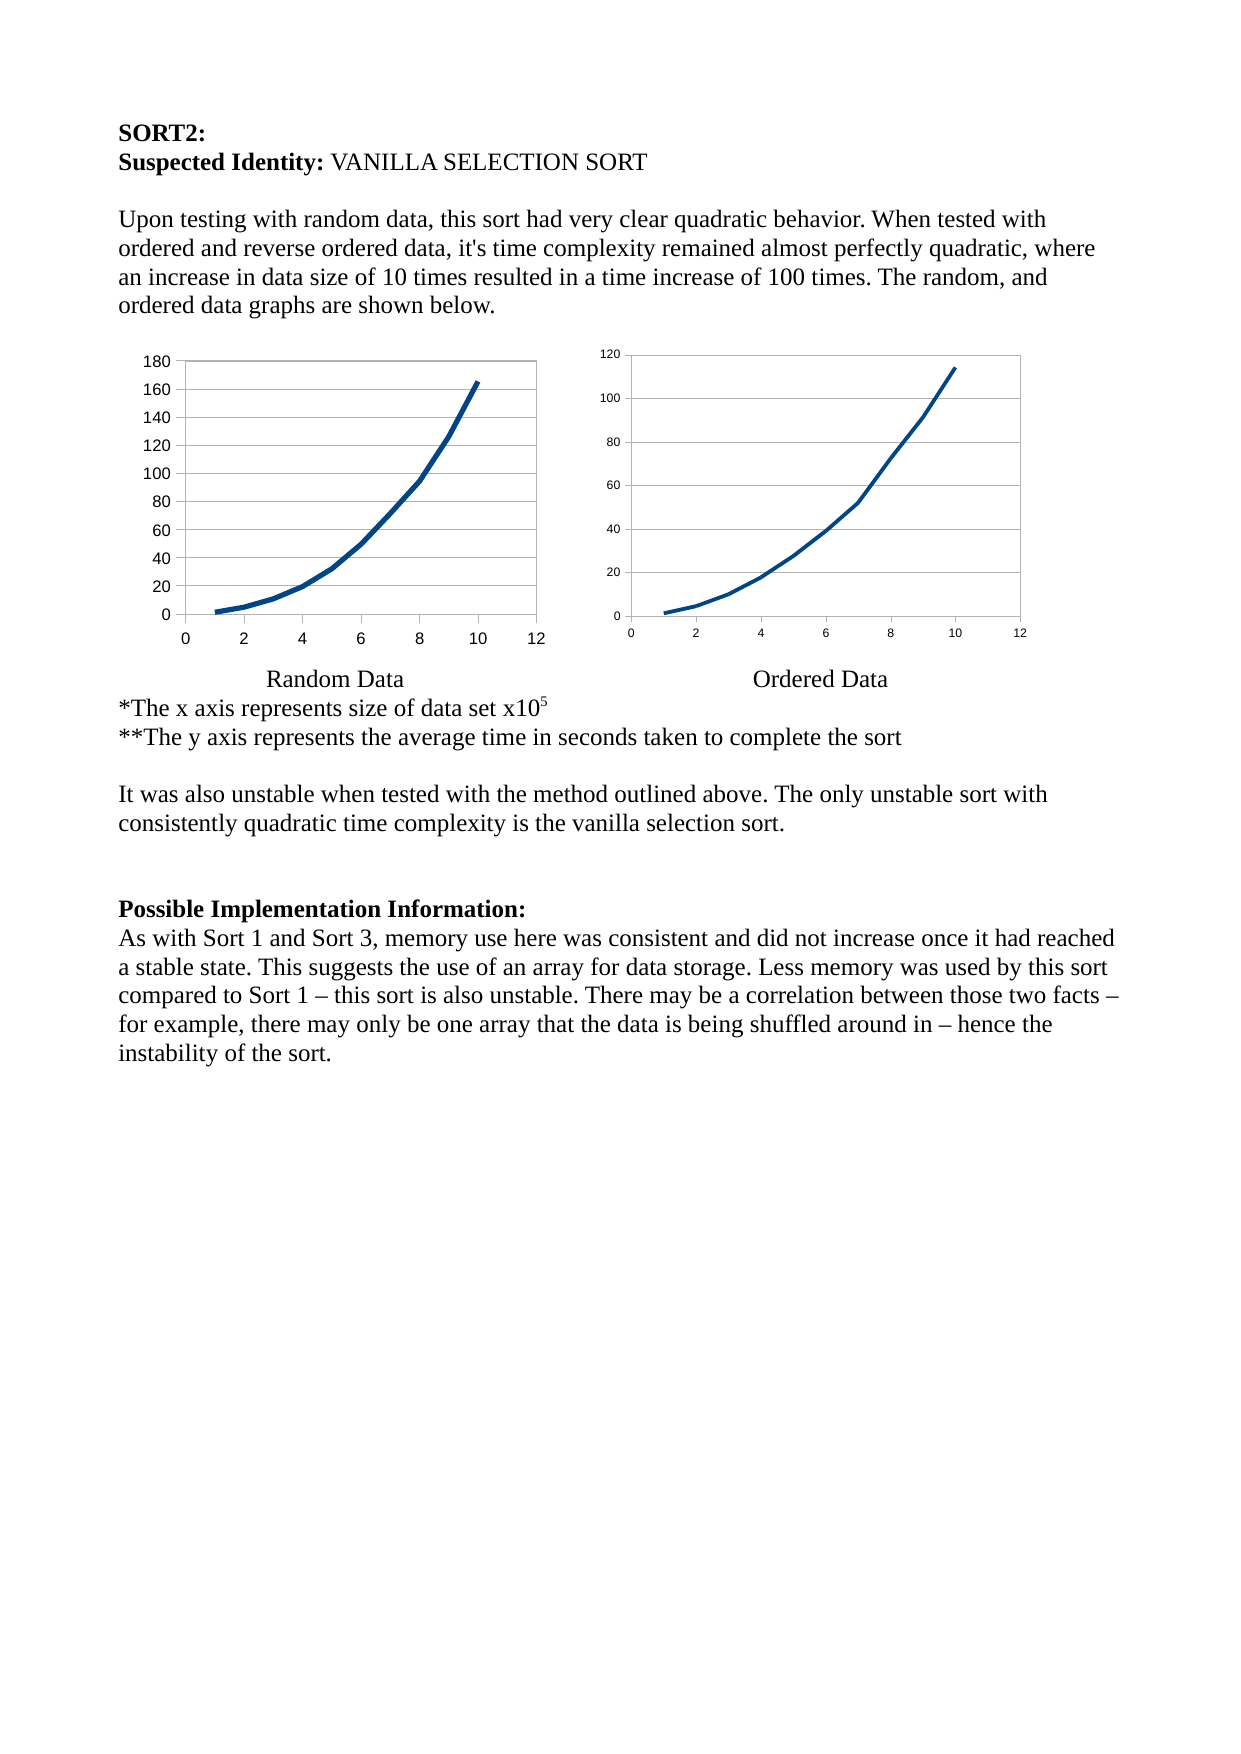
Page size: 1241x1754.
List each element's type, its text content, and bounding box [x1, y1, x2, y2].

text **The y axis represents the average time in seconds taken to complete the sort [118, 722, 1122, 751]
text *The x axis represents size of data set x105 [118, 693, 1122, 722]
text Possible Implementation Information: [118, 894, 1122, 923]
text Upon testing with random data, this sort had very clear quadratic behavior. When tested with ordered and reverse ordered data, it's time complexity remained almost perfectly quadratic, where an increase in data size of 10 times resulted in a time increase of 100 times. The random, and ordered data graphs are shown below. [118, 204, 1122, 319]
text Suspected Identity: VANILLA SELECTION SORT [118, 147, 1122, 176]
text It was also unstable when tested with the method outlined above. The only unstable sort with consistently quadratic time complexity is the vanilla selection sort. [118, 779, 1122, 837]
text Random Data Ordered Data [118, 664, 1122, 693]
text SORT2: [118, 118, 1122, 147]
text As with Sort 1 and Sort 3, memory use here was consistent and did not increase once it had reached a stable state. This suggests the use of an array for data storage. Less memory was used by this sort compared to Sort 1 – this sort is also unstable. There may be a correlation between those two facts – for example, there may only be one array that the data is being shuffled around in – hence the instability of the sort. [118, 923, 1122, 1067]
